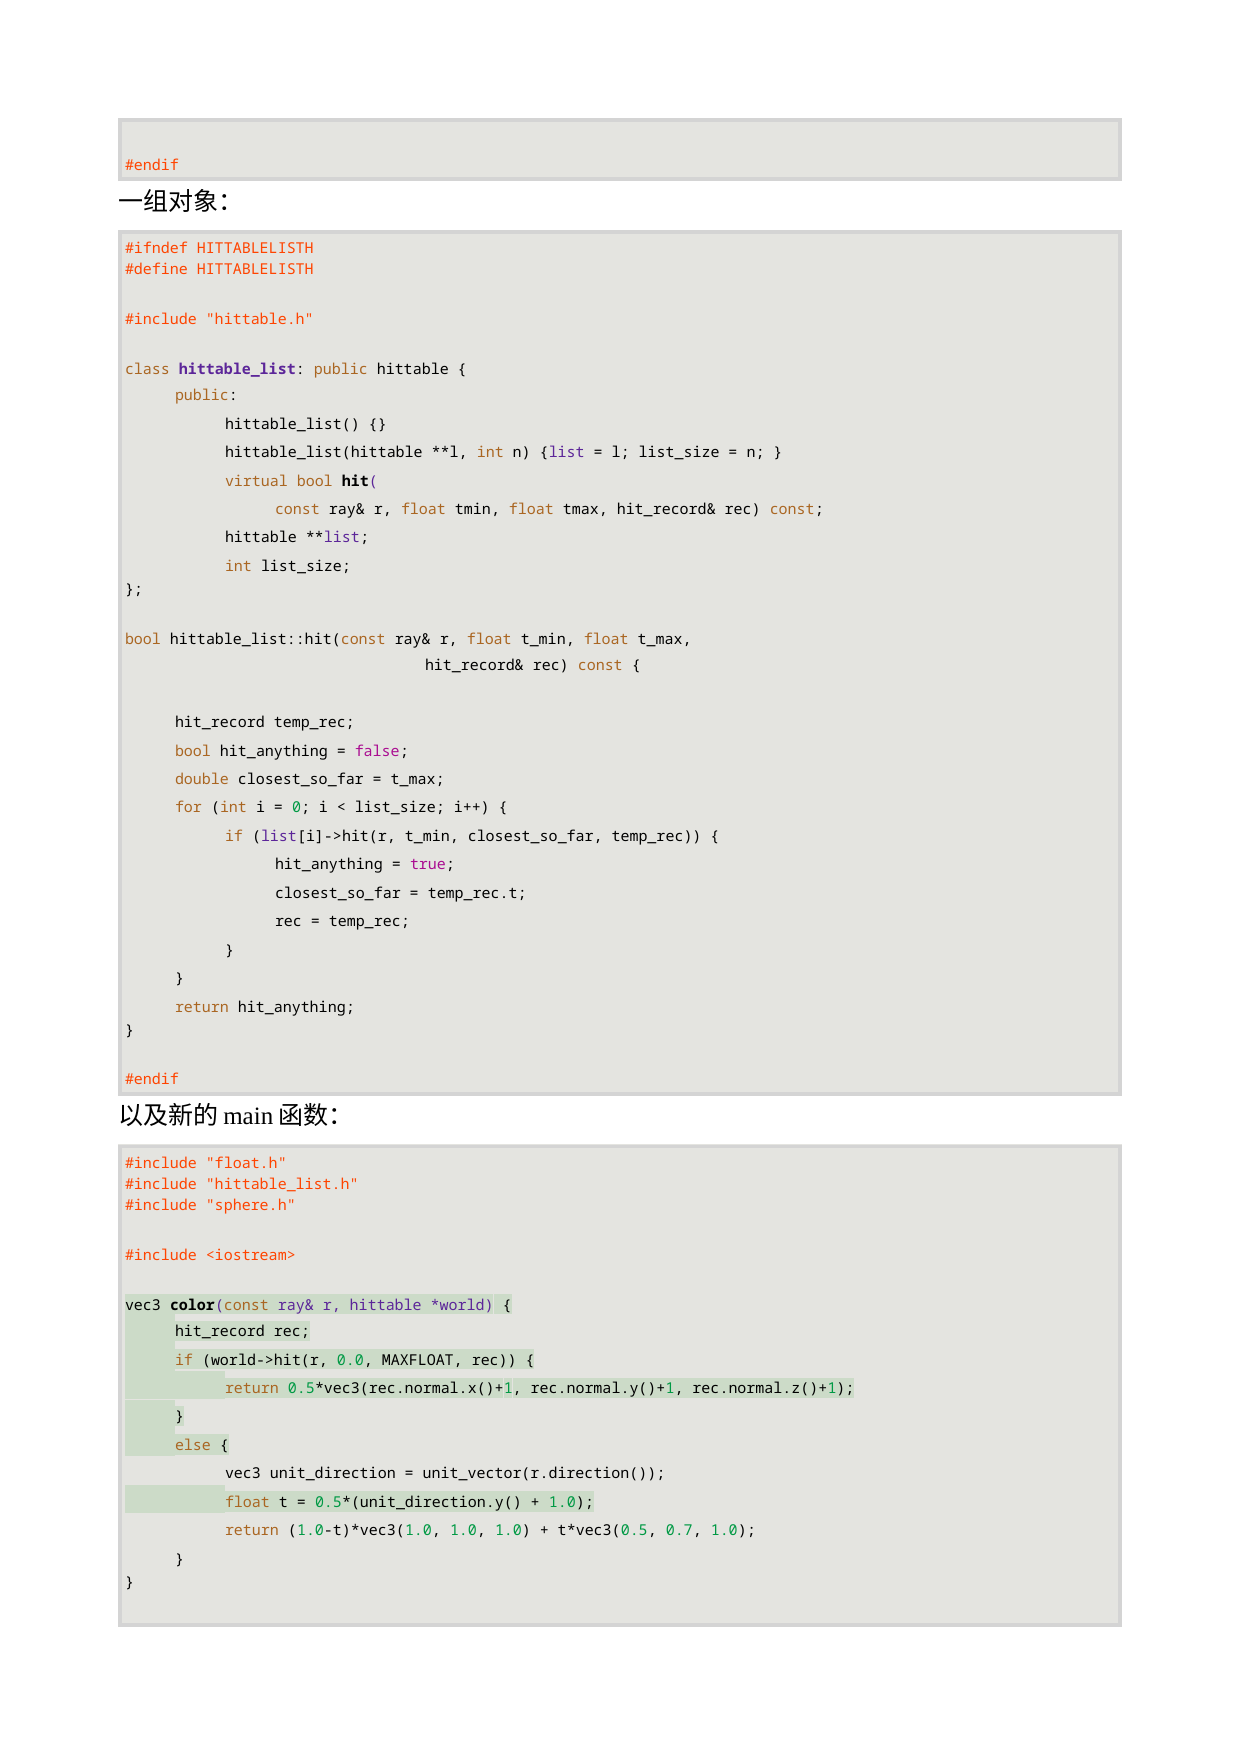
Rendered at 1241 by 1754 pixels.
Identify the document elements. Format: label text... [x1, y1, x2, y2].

text #include "sphere.h" [122, 1187, 1118, 1208]
text virtual bool hit( [122, 457, 1118, 486]
text if (world->hit(r, 0.0, MAXFLOAT, rec)) { [122, 1336, 1118, 1364]
text float t = 0.5*(unit_direction.y() + 1.0); [122, 1478, 1118, 1507]
text } [122, 1393, 1118, 1421]
text rec = temp_rec; [122, 898, 1118, 926]
text #endif [122, 147, 1118, 177]
text hit_anything = true; [122, 841, 1118, 869]
text class hittable_list: public hittable { [122, 351, 1118, 372]
text closest_so_far = temp_rec.t; [122, 869, 1118, 898]
text #include <iostream> [122, 1237, 1118, 1258]
text double closest_so_far = t_max; [122, 756, 1118, 784]
text }; [122, 571, 1118, 592]
text hittable_list() {} [122, 400, 1118, 429]
text #define HITTABLELISTH [122, 251, 1118, 272]
text } [122, 1563, 1118, 1585]
text if (list[i]->hit(r, t_min, closest_so_far, temp_rec)) { [122, 812, 1118, 841]
text } [122, 1535, 1118, 1563]
text #include "hittable_list.h" [122, 1166, 1118, 1187]
text int list_size; [122, 542, 1118, 571]
text hit_record& rec) const { [122, 642, 1118, 670]
text hit_record rec; [122, 1308, 1118, 1336]
text #include "hittable.h" [122, 301, 1118, 322]
text return hit_anything; [122, 983, 1118, 1011]
text vec3 unit_direction = unit_vector(r.direction()); [122, 1450, 1118, 1478]
text bool hittable_list::hit(const ray& r, float t_min, float t_max, [122, 621, 1118, 642]
text 一组对象： [118, 181, 1122, 217]
text } [122, 954, 1118, 983]
text const ray& r, float tmin, float tmax, hit_record& rec) const; [122, 486, 1118, 514]
text hit_record temp_rec; [122, 699, 1118, 727]
text #ifndef HITTABLELISTH [122, 234, 1118, 251]
text return (1.0-t)*vec3(1.0, 1.0, 1.0) + t*vec3(0.5, 0.7, 1.0); [122, 1507, 1118, 1535]
text #endif [122, 1061, 1118, 1092]
text else { [122, 1421, 1118, 1450]
text hittable_list(hittable **l, int n) {list = l; list_size = n; } [122, 429, 1118, 457]
text } [122, 926, 1118, 954]
text bool hit_anything = false; [122, 727, 1118, 756]
text vec3 color(const ray& r, hittable *world) { [122, 1286, 1118, 1308]
text return 0.5*vec3(rec.normal.x()+1, rec.normal.y()+1, rec.normal.z()+1); [122, 1364, 1118, 1393]
text } [122, 1011, 1118, 1033]
text #include "float.h" [122, 1148, 1118, 1166]
text 以及新的main函数： [118, 1096, 1122, 1132]
text public: [122, 372, 1118, 400]
text for (int i = 0; i < list_size; i++) { [122, 784, 1118, 812]
text hittable **list; [122, 514, 1118, 542]
